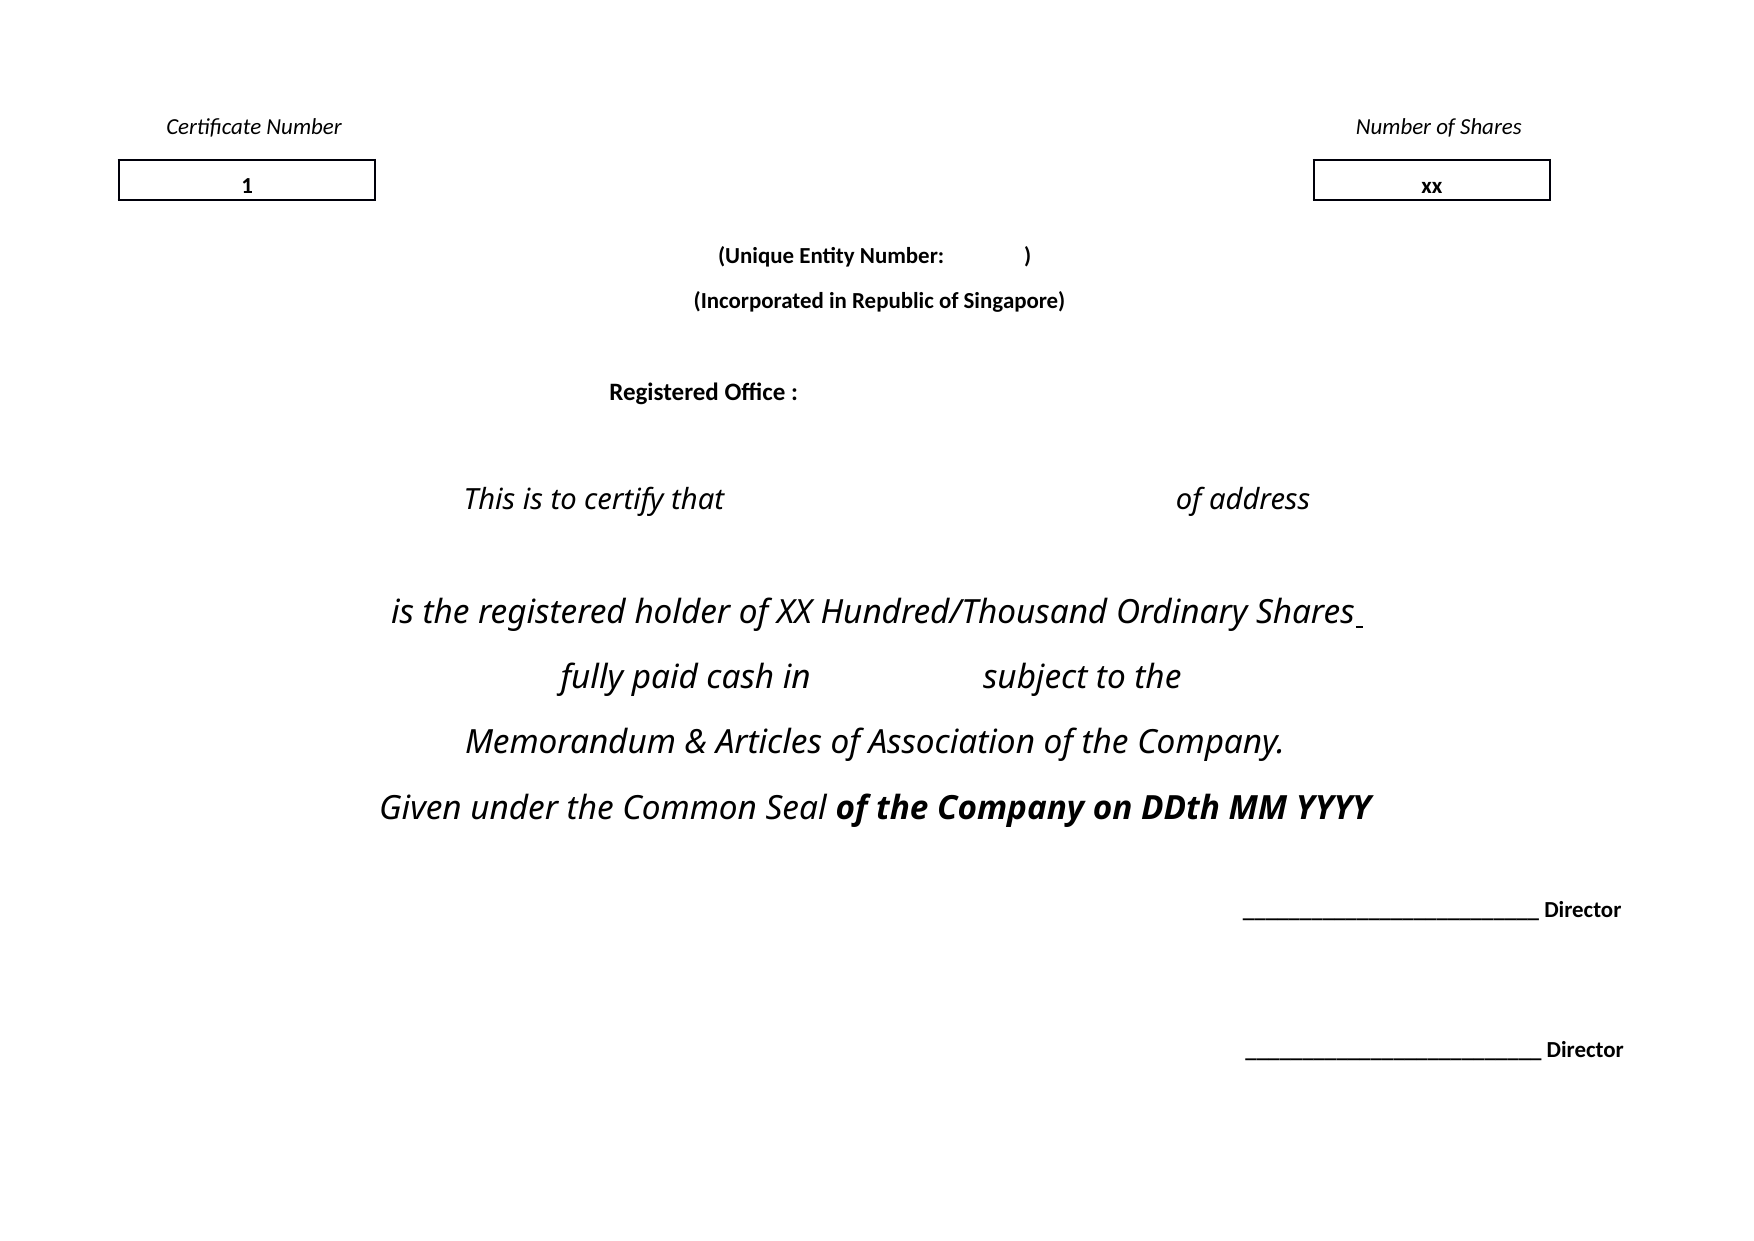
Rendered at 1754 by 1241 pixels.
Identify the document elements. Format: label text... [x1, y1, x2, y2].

text is the registered holder of XX Hundred/Thousand Ordinary Shares [130, 588, 1624, 633]
text Registered Office : <get_partner_full_address(o.id)> [130, 376, 1624, 406]
text (Incorporated in Republic of Singapore) [130, 286, 1624, 314]
text <o.name> [158, 201, 1624, 242]
text Certificate Number Number of Shares [130, 112, 1624, 140]
table_header xx [1315, 161, 1549, 199]
text fully paid cash in <o.name> subject to the [130, 653, 1624, 698]
table_header [376, 159, 623, 199]
table_header 1 [120, 161, 374, 199]
text (Unique Entity Number: <o.uen>) [130, 242, 1624, 269]
text __________________________ Director [130, 895, 1624, 923]
text <get_director1(o.id)['name']> [130, 942, 1624, 970]
text <get_director2(o.id)['name']> [130, 1082, 1624, 1109]
text This is to certify that <get_director1(o.id)['name']> of address <get_partner_full_address(get_director1(o.id)['id'])> [130, 474, 1624, 568]
text Given under the Common Seal of the Company on DDth MM YYYY [130, 783, 1624, 829]
table_header [623, 159, 1313, 199]
text __________________________ Director [130, 1035, 1624, 1063]
text Memorandum & Articles of Association of the Company. [130, 718, 1624, 764]
